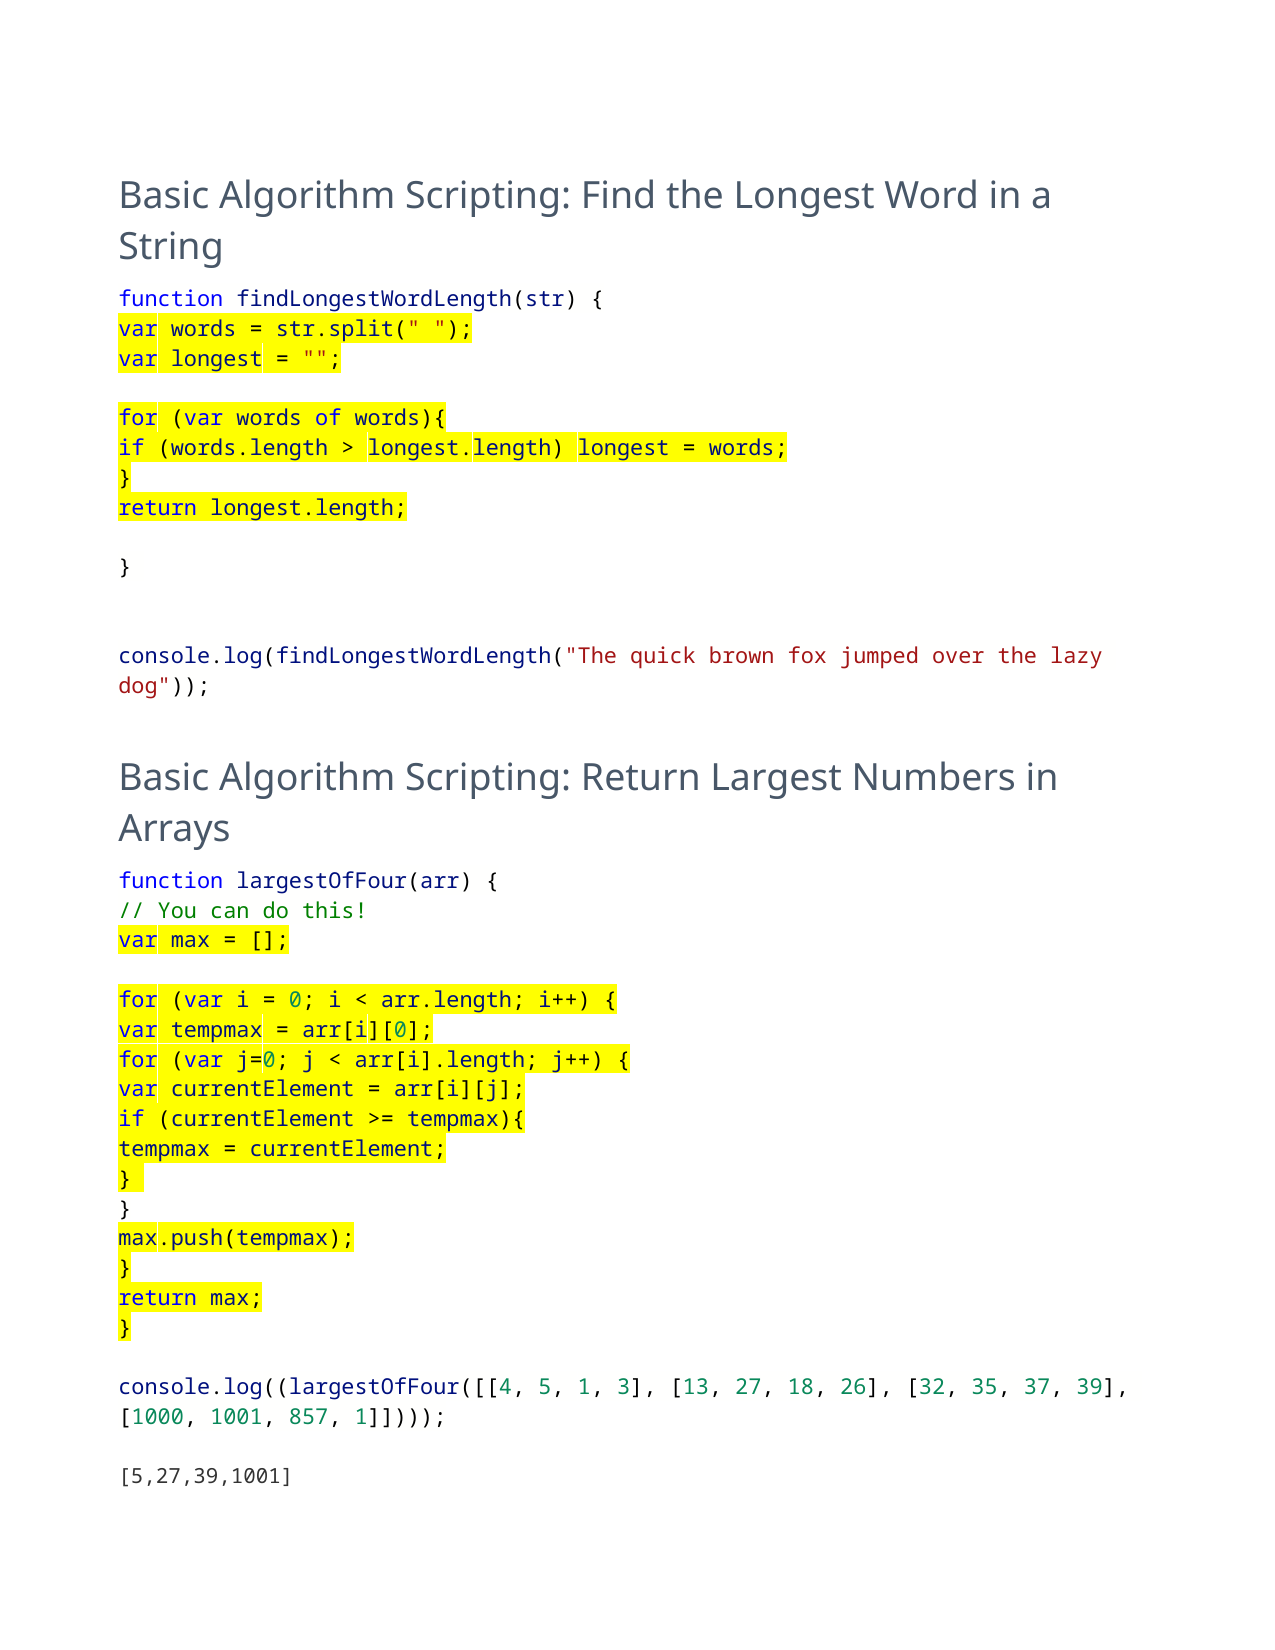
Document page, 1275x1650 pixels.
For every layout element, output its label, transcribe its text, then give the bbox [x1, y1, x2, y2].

text max.push(tempmax); [118, 1222, 1157, 1252]
text var longest = ""; [118, 343, 1157, 373]
text console.log((largestOfFour([[4, 5, 1, 3], [13, 27, 18, 26], [32, 35, 37, 39], [1000, 1001, 857, 1]]))); [118, 1371, 1157, 1431]
text var tempmax = arr[i][0]; [118, 1014, 1157, 1043]
text for (var words of words){ [118, 402, 1157, 432]
text if (currentElement >= tempmax){ [118, 1103, 1157, 1133]
text } [118, 1192, 1157, 1222]
text var words = str.split(" "); [118, 313, 1157, 343]
subtitle Basic Algorithm Scripting: Find the Longest Word in a String [118, 169, 1157, 271]
text var currentElement = arr[i][j]; [118, 1073, 1157, 1103]
text console.log(findLongestWordLength("The quick brown fox jumped over the lazy dog")); [118, 640, 1157, 700]
text if (words.length > longest.length) longest = words; [118, 432, 1157, 462]
text } [118, 1312, 1157, 1341]
text for (var i = 0; i < arr.length; i++) { [118, 984, 1157, 1014]
text [5,27,39,1001] [118, 1460, 1157, 1490]
text } [118, 551, 1157, 581]
text function findLongestWordLength(str) { [118, 283, 1157, 313]
text function largestOfFour(arr) { [118, 865, 1157, 895]
text } [118, 1163, 1157, 1192]
text tempmax = currentElement; [118, 1133, 1157, 1163]
text } [118, 462, 1157, 492]
text var max = []; [118, 924, 1157, 954]
text return longest.length; [118, 492, 1157, 521]
text // You can do this! [118, 895, 1157, 924]
text } [118, 1252, 1157, 1282]
subtitle Basic Algorithm Scripting: Return Largest Numbers in Arrays [118, 750, 1157, 852]
text for (var j=0; j < arr[i].length; j++) { [118, 1043, 1157, 1073]
text return max; [118, 1282, 1157, 1312]
